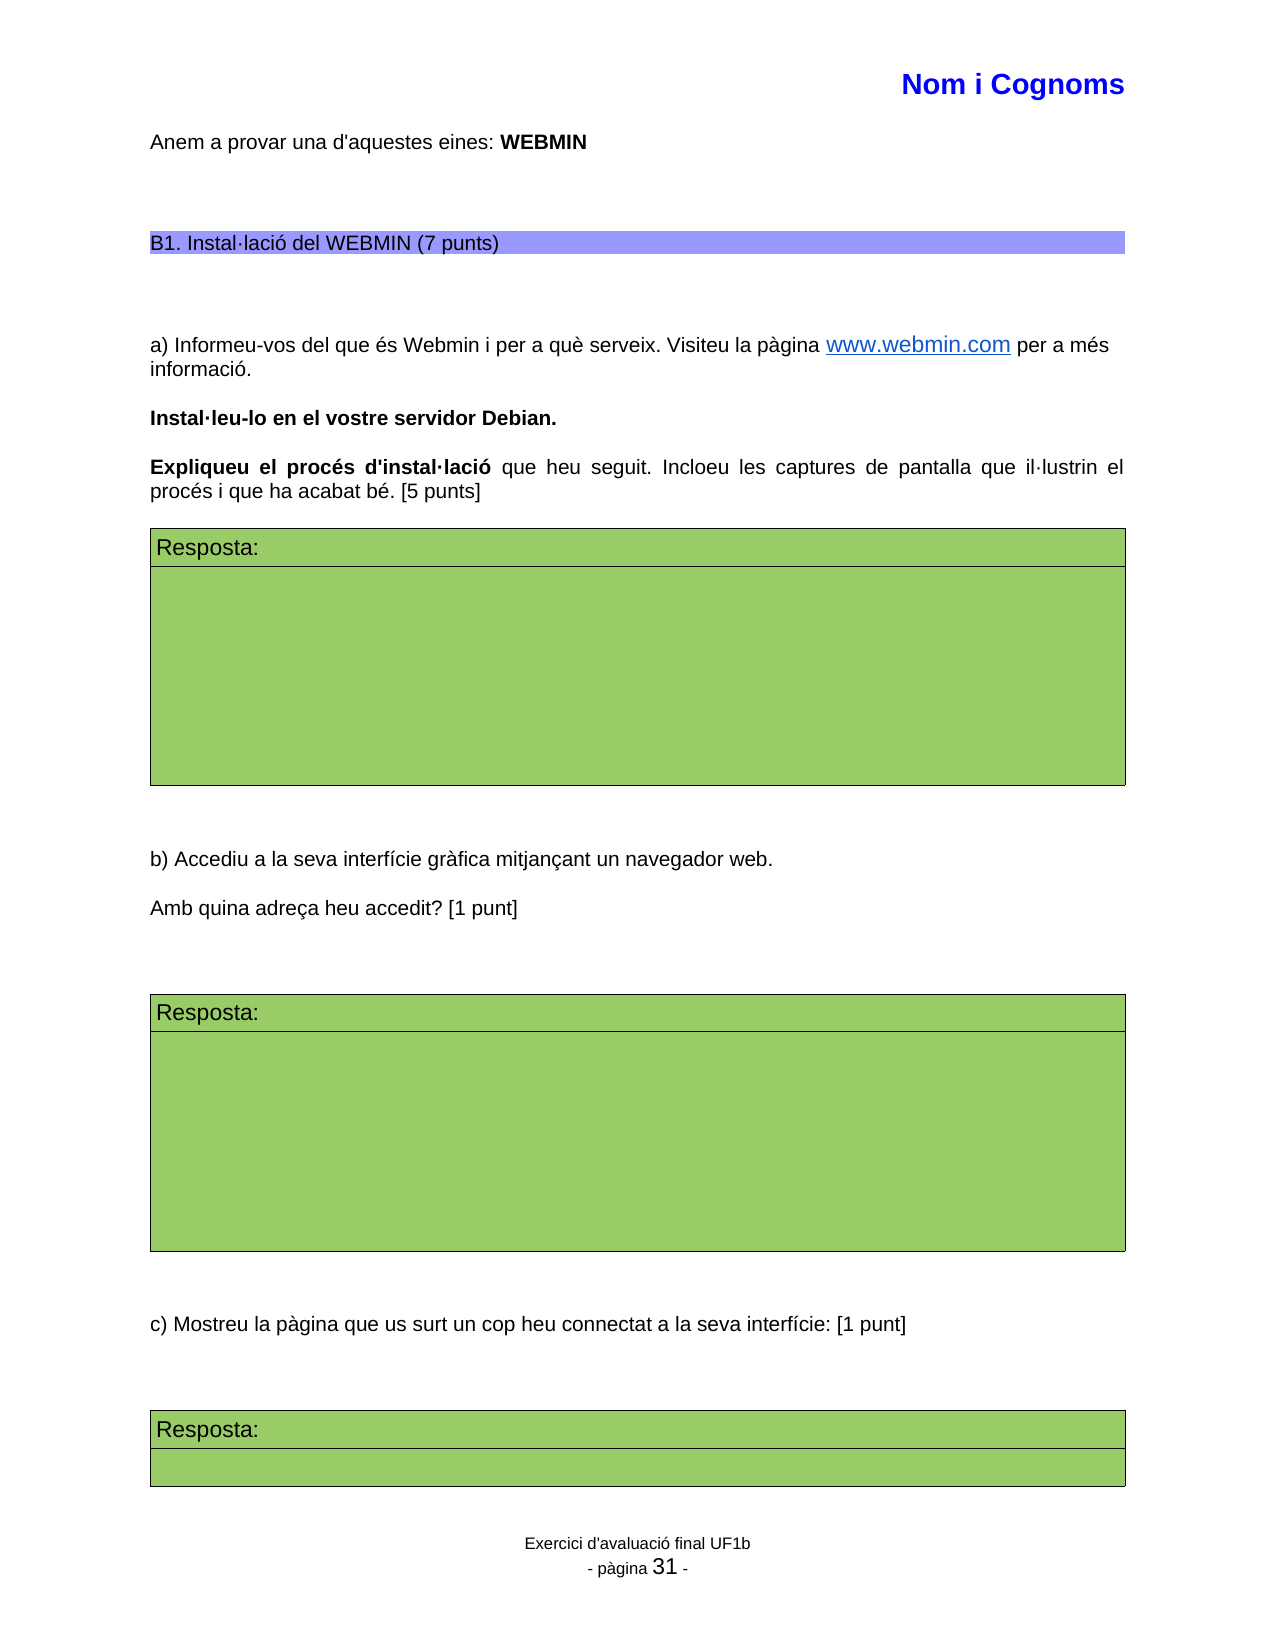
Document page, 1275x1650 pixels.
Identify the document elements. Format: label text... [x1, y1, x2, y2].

text Expliqueu el procés d'instal·lació que heu seguit. Incloeu les captures de pantalla que il·lustrin el procés i que ha acabat bé. [5 punts] [150, 455, 1125, 503]
text a) Informeu-vos del que és Webmin i per a què serveix. Visiteu la pàgina www.webmin.com per a més informació. [150, 331, 1125, 381]
table_header Resposta: [151, 529, 1125, 566]
text Instal·leu-lo en el vostre servidor Debian. [150, 406, 1125, 430]
table_header Resposta: [151, 995, 1125, 1031]
table_cell [151, 1032, 1125, 1251]
table_cell [151, 1449, 1125, 1486]
text Amb quina adreça heu accedit? [1 punt] [150, 896, 1125, 919]
text b) Accediu a la seva interfície gràfica mitjançant un navegador web. [150, 847, 1125, 871]
table_header Resposta: [151, 1411, 1125, 1448]
text Anem a provar una d'aquestes eines: WEBMIN [150, 130, 1125, 154]
text c) Mostreu la pàgina que us surt un cop heu connectat a la seva interfície: [1 punt] [150, 1312, 1125, 1336]
table_cell [151, 567, 1125, 785]
text B1. Instal·lació del WEBMIN (7 punts) [150, 231, 1125, 254]
